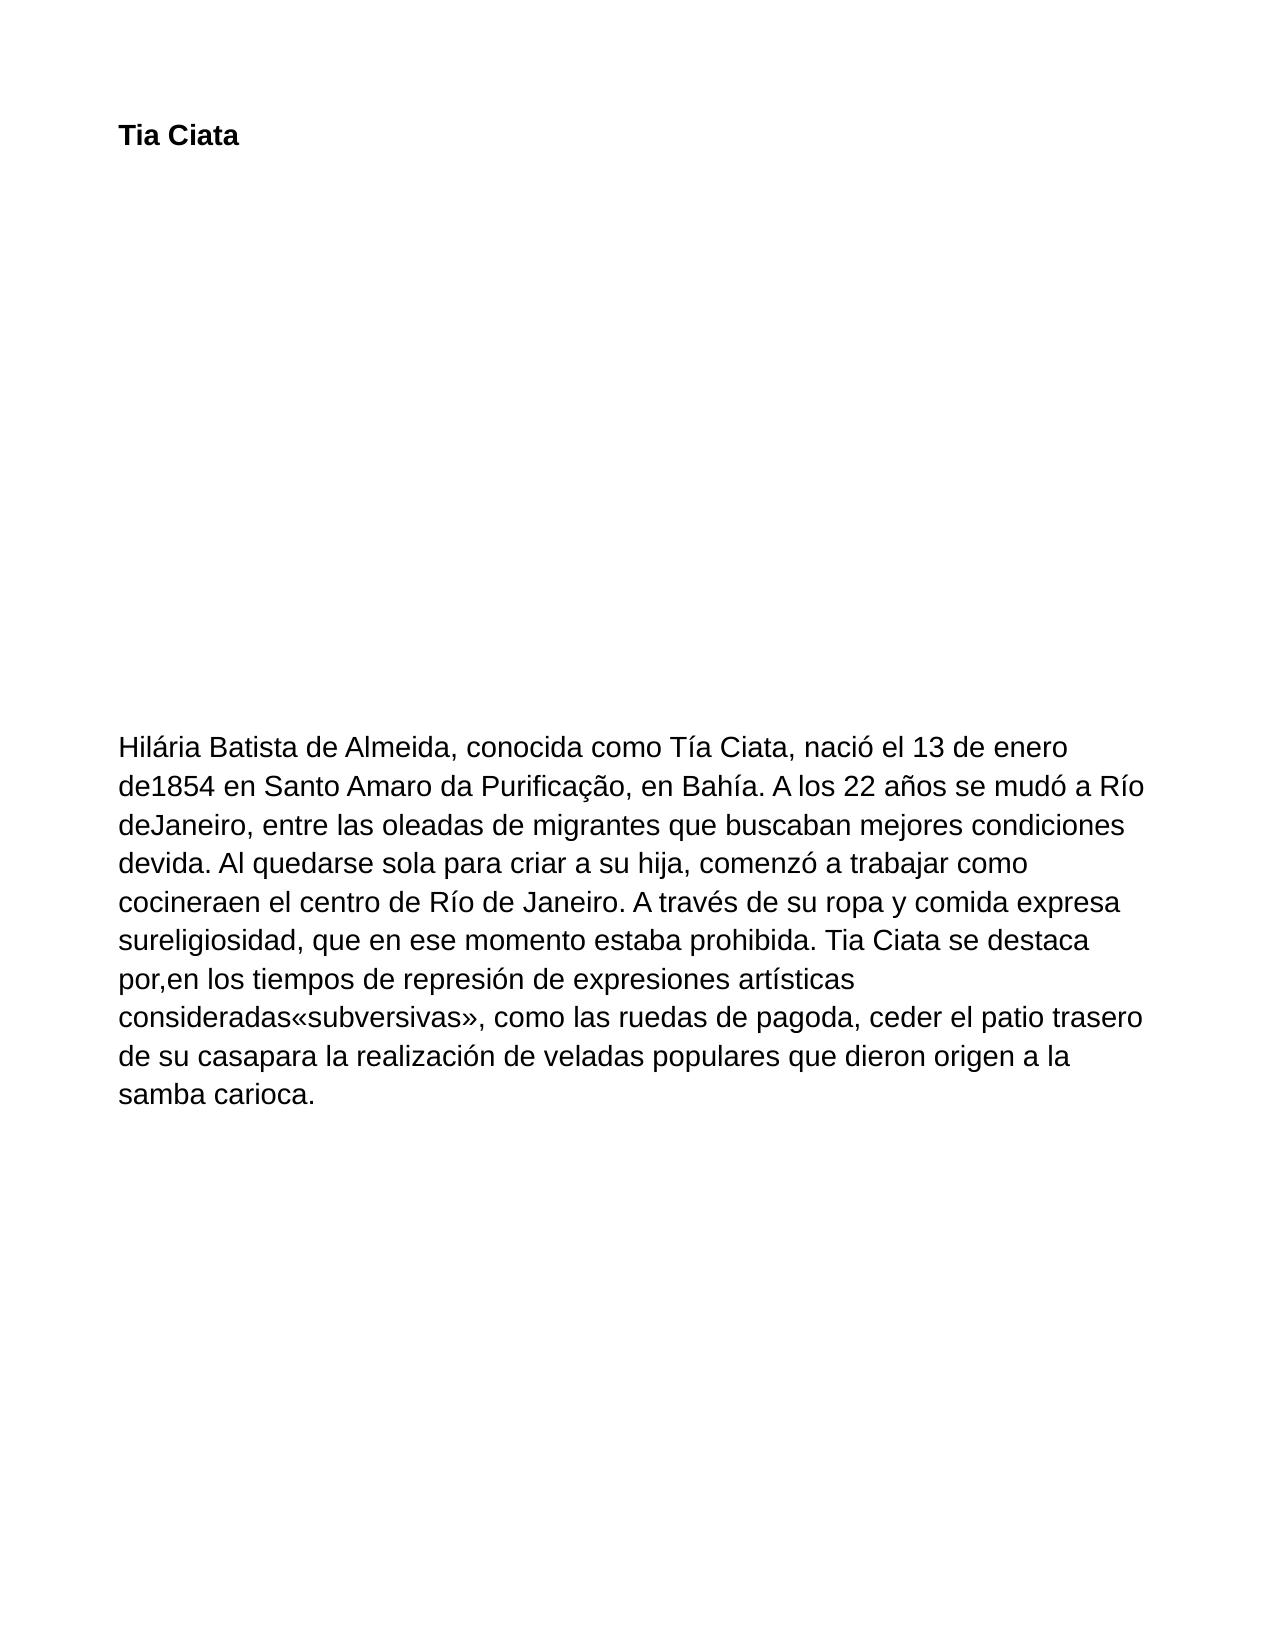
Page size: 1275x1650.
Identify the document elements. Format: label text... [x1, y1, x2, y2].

text Hilária Batista de Almeida, conocida como Tía Ciata, nació el 13 de enero de1854 en Santo Amaro da Purificação, en Bahía. A los 22 años se mudó a Río deJaneiro, entre las oleadas de migrantes que buscaban mejores condiciones devida. Al quedarse sola para criar a su hija, comenzó a trabajar como cocineraen el centro de Río de Janeiro. A través de su ropa y comida expresa sureligiosidad, que en ese momento estaba prohibida. Tia Ciata se destaca por,en los tiempos de represión de expresiones artísticas consideradas«subversivas», como las ruedas de pagoda, ceder el patio trasero de su casapara la realización de veladas populares que dieron origen a la samba carioca. [118, 730, 1157, 1111]
subtitle Tia Ciata [118, 118, 1157, 152]
